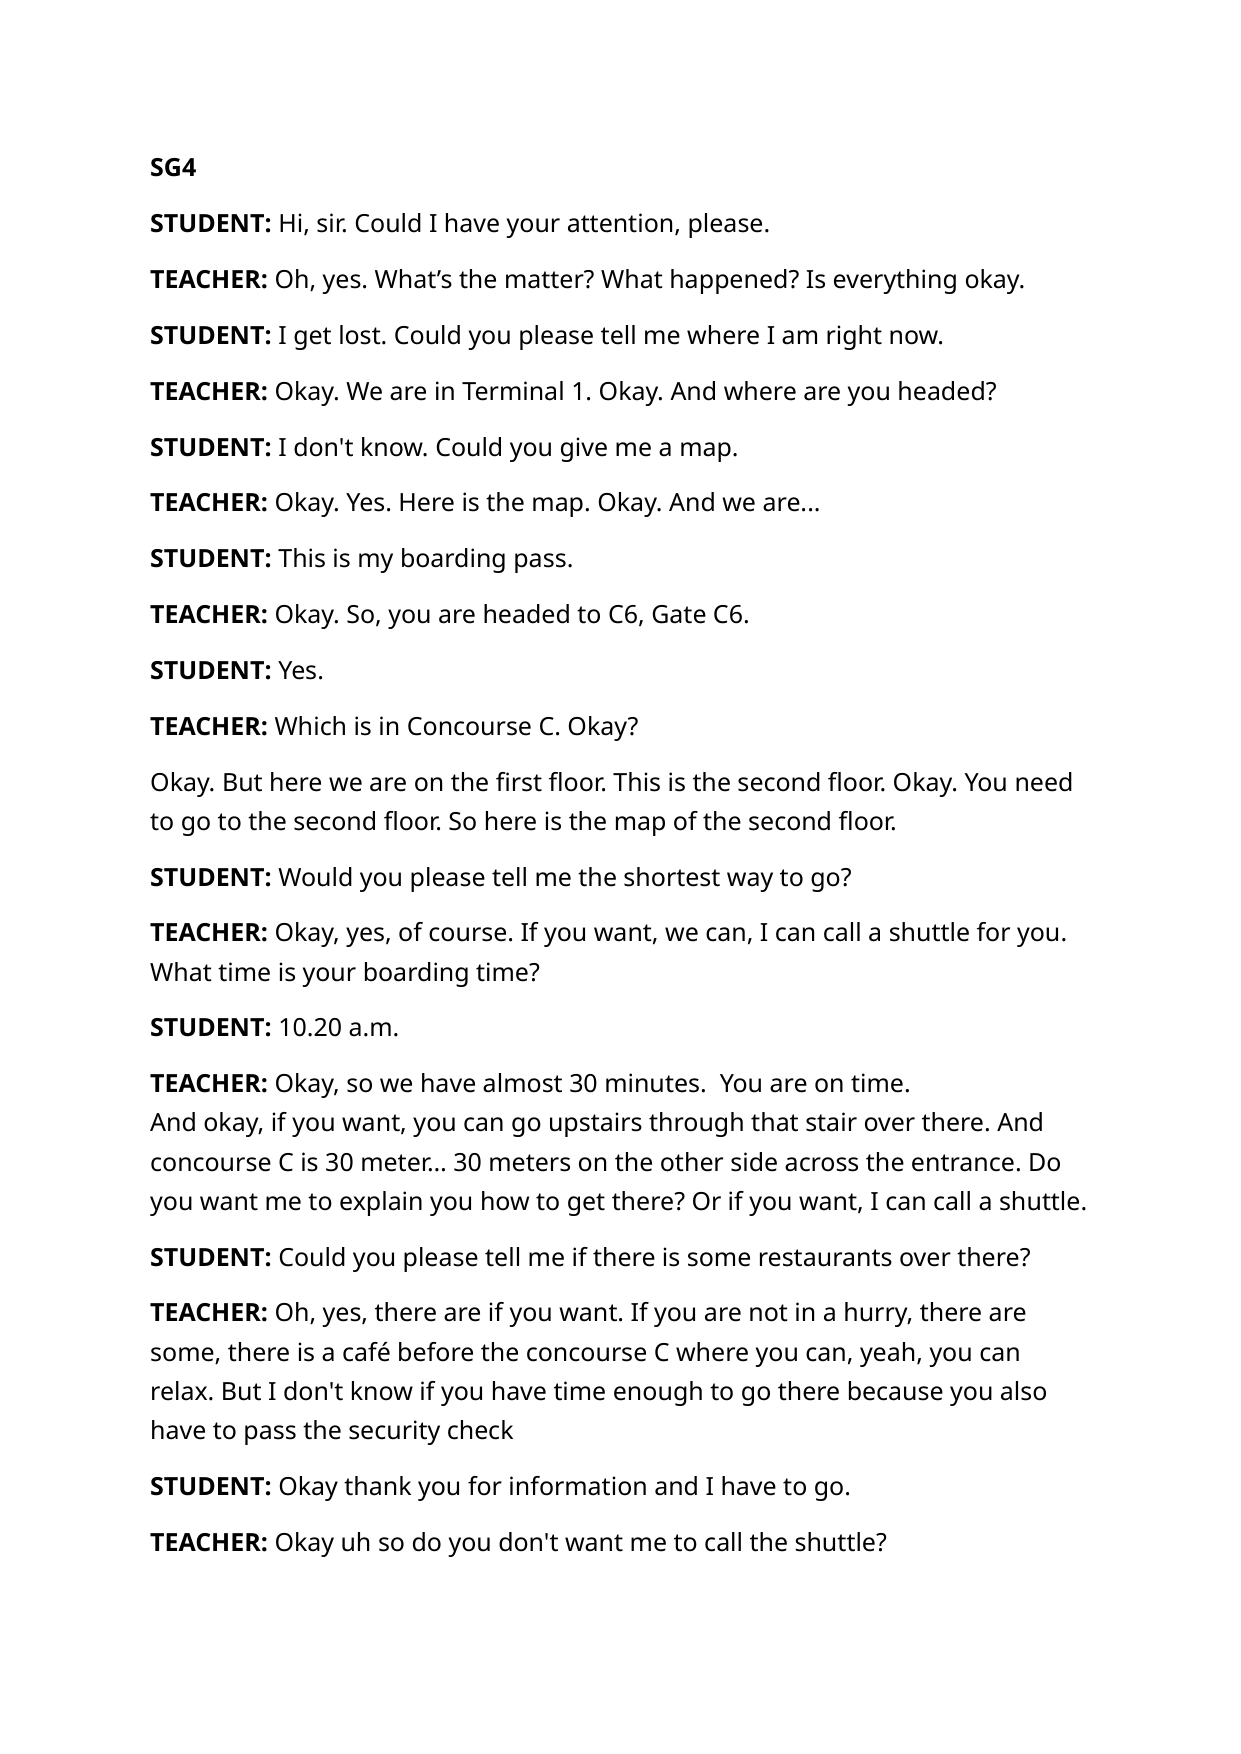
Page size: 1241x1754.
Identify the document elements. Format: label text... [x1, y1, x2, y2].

text TEACHER: Okay, so we have almost 30 minutes. You are on time. And okay, if you want, you can go upstairs through that stair over there. And concourse C is 30 meter… 30 meters on the other side across the entrance. Do you want me to explain you how to get there? Or if you want, I can call a shuttle. [150, 1066, 1090, 1217]
text TEACHER: Okay uh so do you don't want me to call the shuttle? [150, 1524, 1090, 1558]
text SG4 [150, 150, 1090, 184]
text STUDENT: I don't know. Could you give me a map. [150, 429, 1090, 463]
text TEACHER: Which is in Concourse C. Okay? [150, 708, 1090, 742]
text TEACHER: Okay, yes, of course. If you want, we can, I can call a shuttle for you. What time is your boarding time? [150, 915, 1090, 988]
text STUDENT: 10.20 a.m. [150, 1010, 1090, 1044]
text TEACHER: Oh, yes, there are if you want. If you are not in a hurry, there are some, there is a café before the concourse C where you can, yeah, you can relax. But I don't know if you have time enough to go there because you also have to pass the security check [150, 1295, 1090, 1447]
text STUDENT: Okay thank you for information and I have to go. [150, 1468, 1090, 1502]
text TEACHER: Oh, yes. What’s the matter? What happened? Is everything okay. [150, 262, 1090, 296]
text STUDENT: Would you please tell me the shortest way to go? [150, 859, 1090, 893]
text TEACHER: Okay. We are in Terminal 1. Okay. And where are you headed? [150, 373, 1090, 407]
text STUDENT: Hi, sir. Could I have your attention, please. [150, 206, 1090, 240]
text STUDENT: Could you please tell me if there is some restaurants over there? [150, 1239, 1090, 1273]
text Okay. But here we are on the first floor. This is the second floor. Okay. You need to go to the second floor. So here is the map of the second floor. [150, 764, 1090, 837]
text TEACHER: Okay. Yes. Here is the map. Okay. And we are... [150, 485, 1090, 519]
text STUDENT: Yes. [150, 652, 1090, 687]
text STUDENT: This is my boarding pass. [150, 541, 1090, 575]
text TEACHER: Okay. So, you are headed to C6, Gate C6. [150, 597, 1090, 631]
text STUDENT: I get lost. Could you please tell me where I am right now. [150, 317, 1090, 352]
